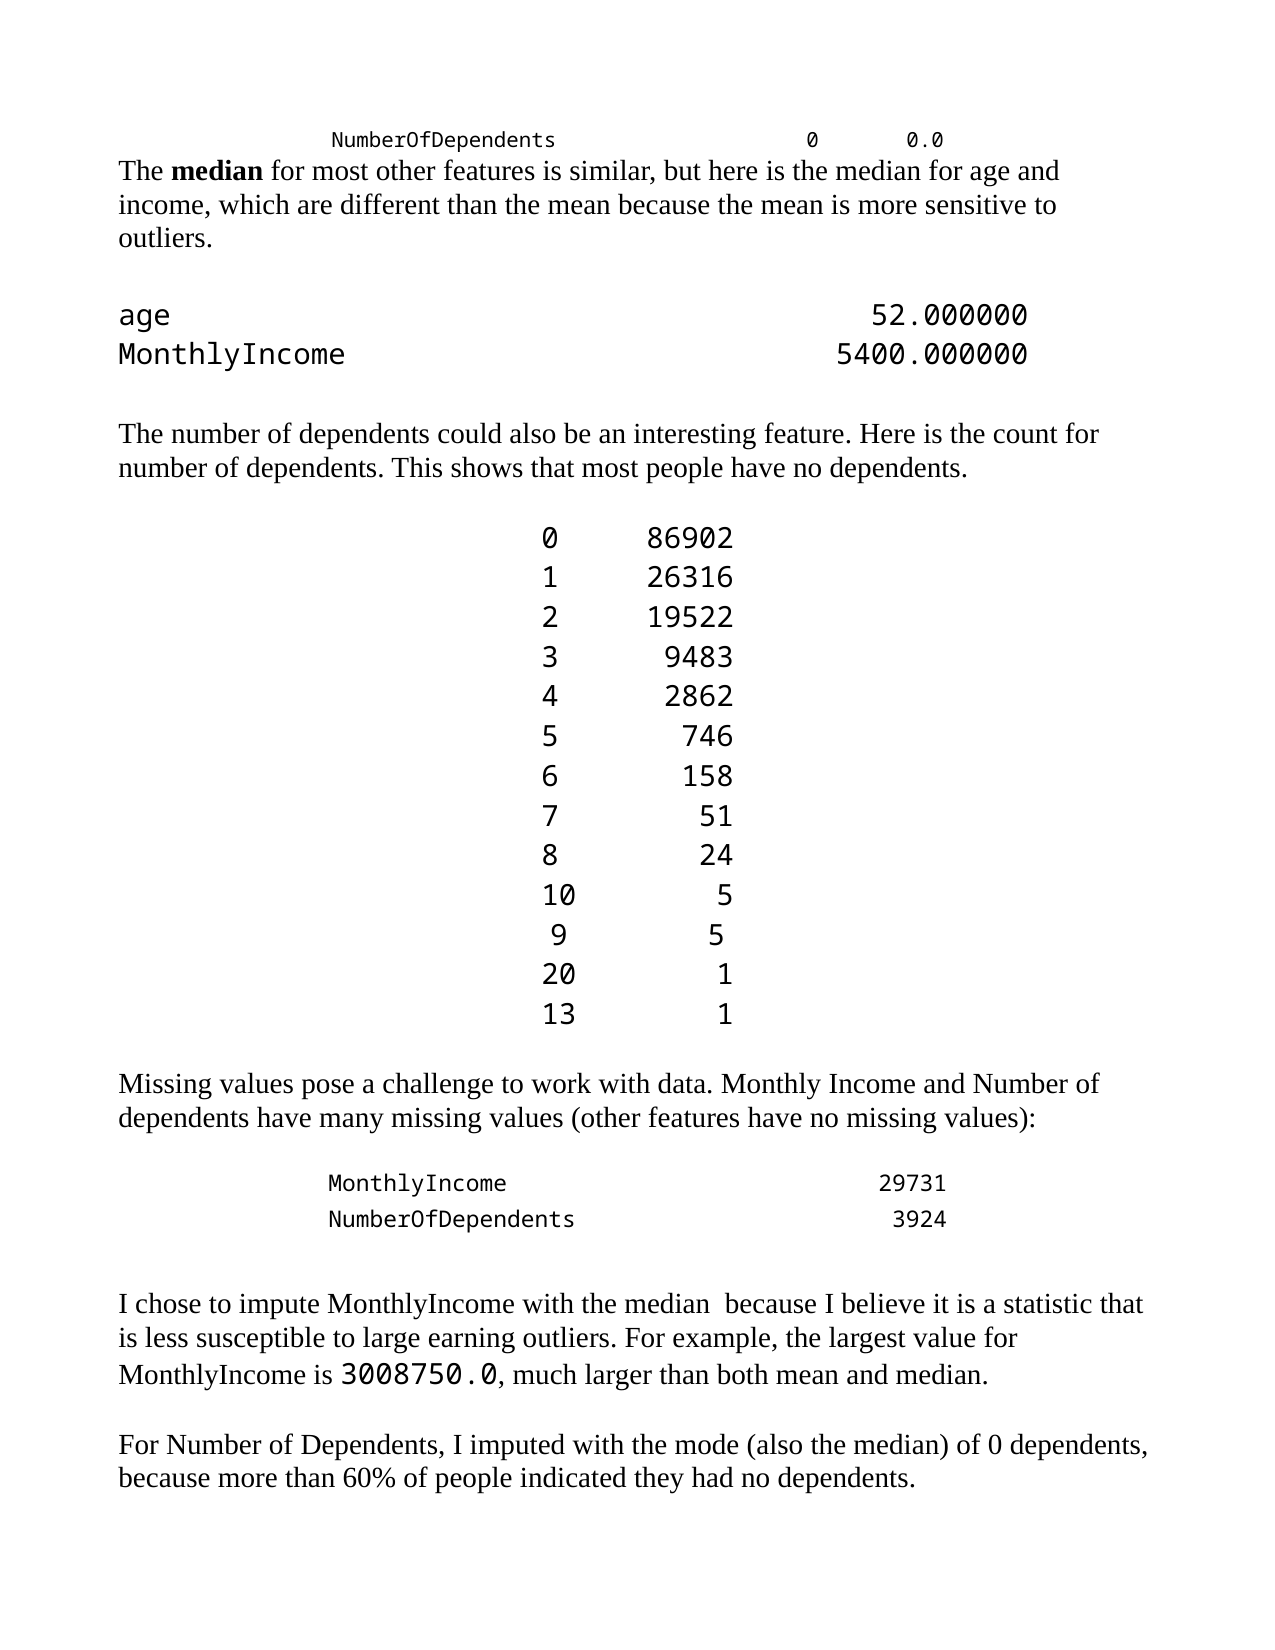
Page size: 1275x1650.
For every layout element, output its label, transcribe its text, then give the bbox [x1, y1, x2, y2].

text For Number of Dependents, I imputed with the mode (also the median) of 0 dependents, because more than 60% of people indicated they had no dependents. [118, 1427, 1157, 1494]
text 9 5 [118, 914, 1157, 953]
text 7 51 [118, 795, 1157, 834]
text 13 1 [118, 993, 1157, 1033]
text The number of dependents could also be an interesting feature. Here is the count for number of dependents. This shows that most people have no dependents. [118, 416, 1157, 483]
text 0 86902 [118, 517, 1157, 557]
text 20 1 [118, 953, 1157, 993]
text 1 26316 [118, 557, 1157, 596]
text I chose to impute MonthlyIncome with the median because I believe it is a statistic that is less susceptible to large earning outliers. For example, the largest value for MonthlyIncome is 3008750.0, much larger than both mean and median. [118, 1286, 1157, 1393]
text 10 5 [118, 874, 1157, 914]
text Missing values pose a challenge to work with data. Monthly Income and Number of dependents have many missing values (other features have no missing values): [118, 1066, 1157, 1133]
text NumberOfDependents 0 0.0 [118, 118, 1157, 153]
text 2 19522 [118, 596, 1157, 636]
text 3 9483 [118, 636, 1157, 676]
text MonthlyIncome 29731 [118, 1167, 1157, 1198]
text age 52.000000 [118, 294, 1157, 333]
text 8 24 [118, 834, 1157, 874]
text 6 158 [118, 755, 1157, 795]
text 4 2862 [118, 676, 1157, 715]
text MonthlyIncome 5400.000000 [118, 333, 1157, 373]
text NumberOfDependents 3924 [118, 1198, 1157, 1234]
text The median for most other features is similar, but here is the median for age and income, which are different than the mean because the mean is more sensitive to outliers. [118, 153, 1157, 254]
text 5 746 [118, 715, 1157, 755]
